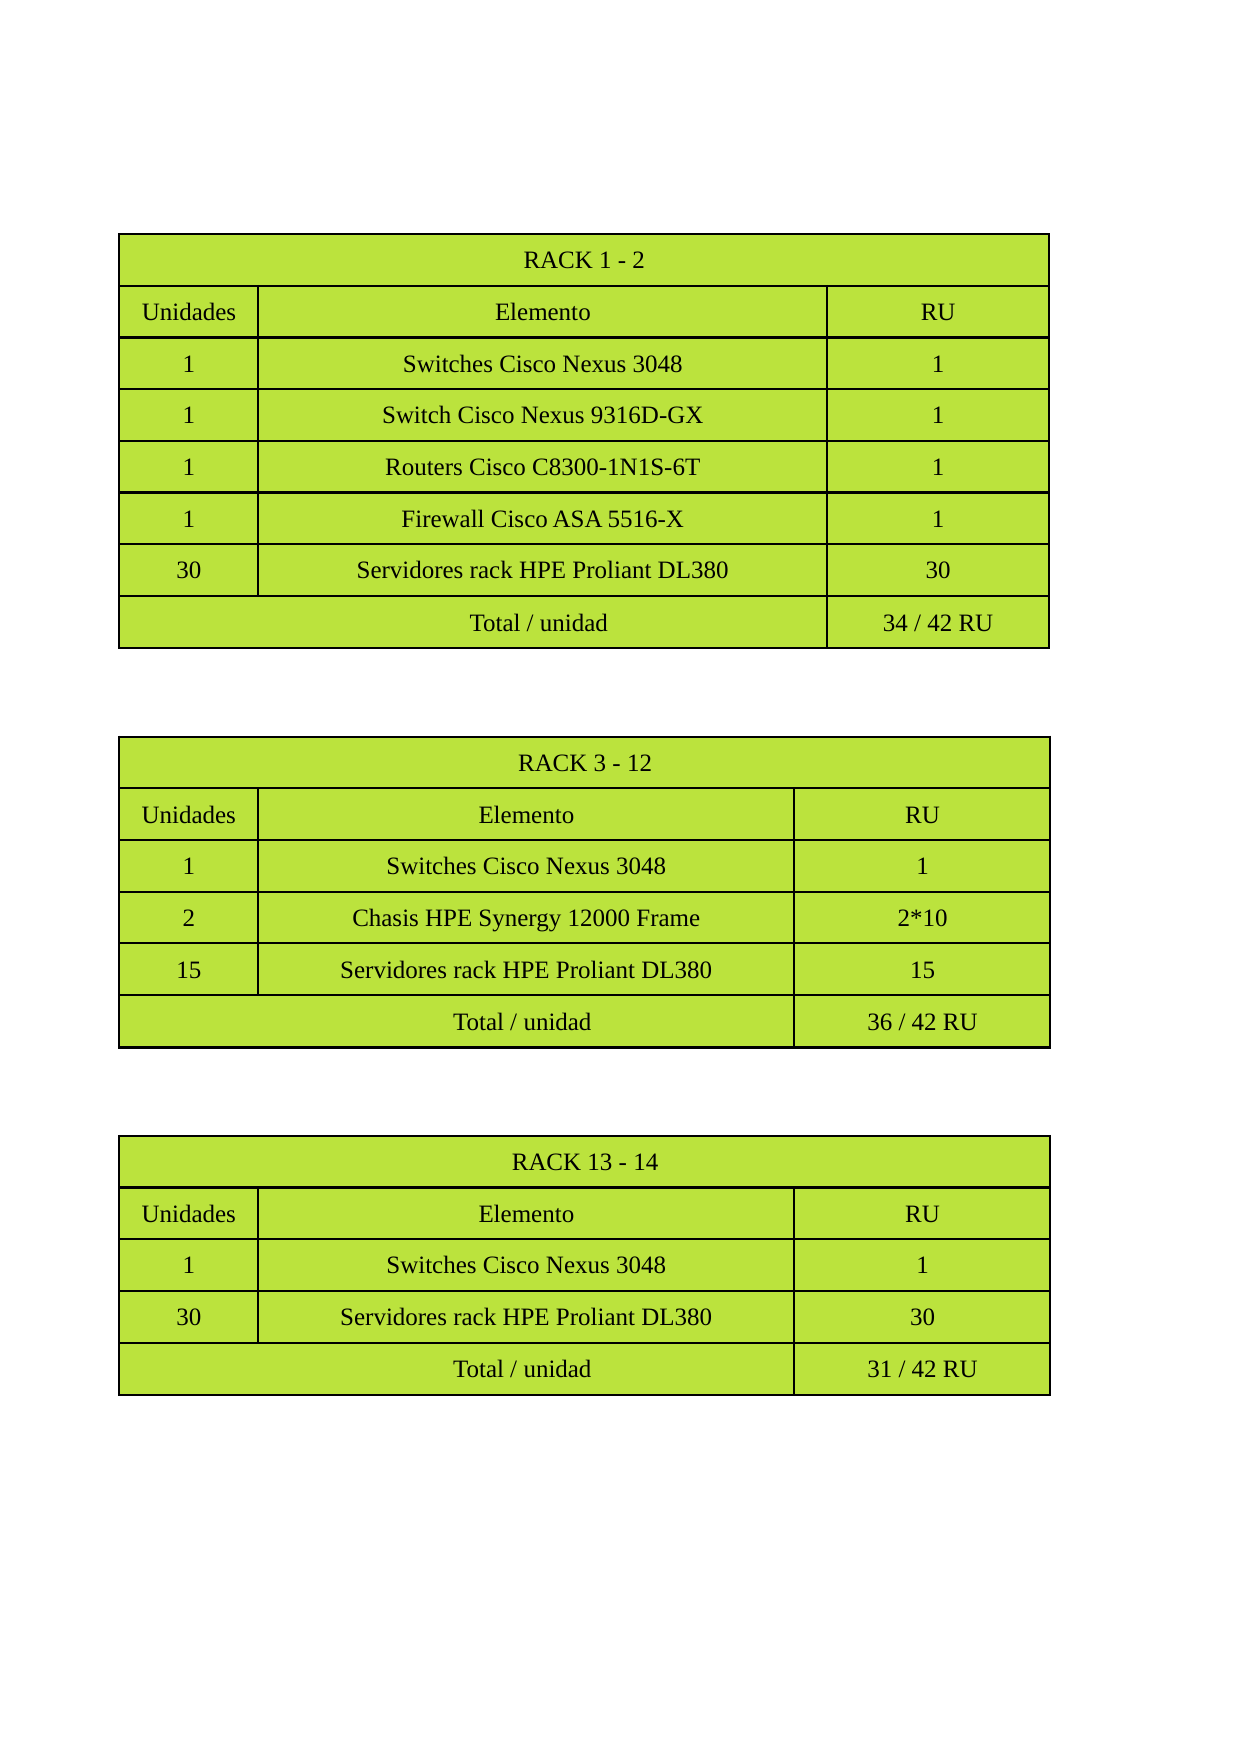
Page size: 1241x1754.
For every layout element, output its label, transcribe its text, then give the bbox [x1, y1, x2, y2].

table_cell Firewall Cisco ASA 5516-X [259, 494, 826, 543]
table_cell RU [828, 287, 1048, 336]
table_cell 2*10 [795, 893, 1049, 942]
table_cell 15 [120, 944, 257, 994]
table_cell 30 [120, 1292, 257, 1342]
table_cell Routers Cisco C8300-1N1S-6T [259, 442, 826, 491]
table_cell Elemento [259, 789, 793, 839]
table_cell 30 [828, 545, 1048, 595]
table_header RACK 3 - 12 [120, 738, 1049, 787]
table_cell Switches Cisco Nexus 3048 [259, 1240, 793, 1290]
table_cell 1 [120, 390, 257, 440]
table_cell RU [795, 1189, 1049, 1238]
table_cell 30 [120, 545, 257, 595]
table_cell 1 [828, 442, 1048, 491]
table_cell 15 [795, 944, 1049, 994]
table_cell 30 [795, 1292, 1049, 1342]
table_cell Servidores rack HPE Proliant DL380 [259, 1292, 793, 1342]
table_cell 1 [828, 390, 1048, 440]
table_cell 36 / 42 RU [795, 996, 1049, 1046]
table_cell Servidores rack HPE Proliant DL380 [259, 944, 793, 994]
table_cell Unidades [120, 1189, 257, 1238]
table_cell 2 [120, 893, 257, 942]
table_cell Elemento [259, 1189, 793, 1238]
table_cell Switches Cisco Nexus 3048 [259, 339, 826, 388]
table_cell Unidades [120, 789, 257, 839]
table_cell 1 [795, 1240, 1049, 1290]
table_cell 1 [120, 1240, 257, 1290]
table_cell RU [795, 789, 1049, 839]
table_cell Elemento [259, 287, 826, 336]
table_cell 1 [120, 442, 257, 491]
table_header RACK 1 - 2 [120, 235, 1048, 285]
table_cell 1 [120, 339, 257, 388]
table_cell 34 / 42 RU [828, 597, 1048, 647]
table_cell Chasis HPE Synergy 12000 Frame [259, 893, 793, 942]
table_cell 1 [120, 494, 257, 543]
table_cell Total / unidad [120, 996, 793, 1046]
table_cell 1 [828, 339, 1048, 388]
table_cell Unidades [120, 287, 257, 336]
table_cell 1 [120, 841, 257, 891]
table_cell Total / unidad [120, 597, 826, 647]
table_cell 1 [828, 494, 1048, 543]
table_cell Switch Cisco Nexus 9316D-GX [259, 390, 826, 440]
table_cell Servidores rack HPE Proliant DL380 [259, 545, 826, 595]
table_cell 1 [795, 841, 1049, 891]
table_cell Total / unidad [120, 1344, 793, 1394]
table_header RACK 13 - 14 [120, 1137, 1049, 1186]
table_cell 31 / 42 RU [795, 1344, 1049, 1394]
table_cell Switches Cisco Nexus 3048 [259, 841, 793, 891]
